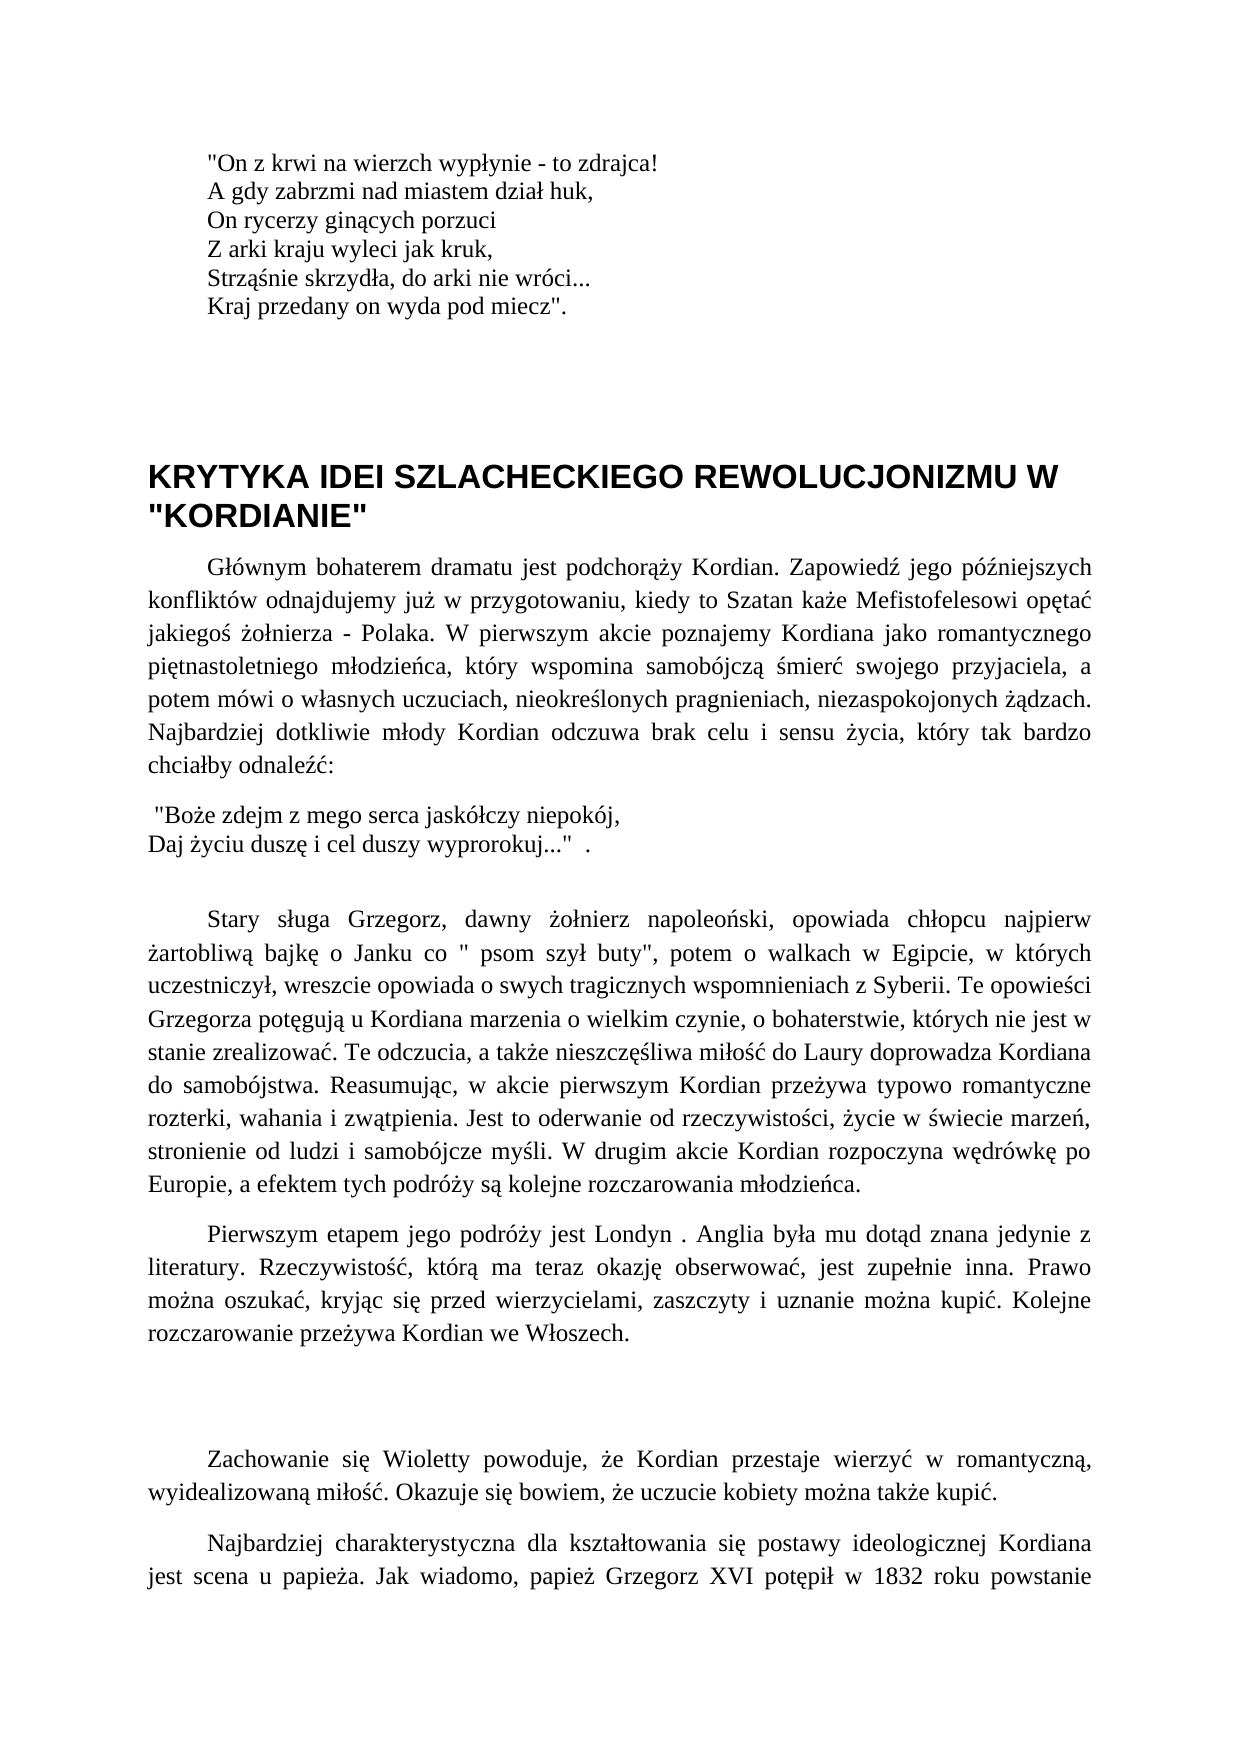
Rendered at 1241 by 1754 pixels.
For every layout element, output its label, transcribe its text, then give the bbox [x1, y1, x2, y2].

text Najbardziej charakterystyczna dla kształtowania się postawy ideologicznej Kordiana jest scena u papieża. Jak wiadomo, papież Grzegorz XVI potępił w 1832 roku powstanie [148, 1528, 1092, 1590]
subtitle KRYTYKA IDEI SZLACHECKIEGO REWOLUCJONIZMU W "KORDIANIE" [148, 457, 1092, 534]
text Pierwszym etapem jego podróży jest Londyn . Anglia była mu dotąd znana jedynie z literatury. Rzeczywistość, którą ma teraz okazję obserwować, jest zupełnie inna. Prawo można oszukać, kryjąc się przed wierzycielami, zaszczyty i uznanie można kupić. Kolejne rozczarowanie przeżywa Kordian we Włoszech. [148, 1219, 1092, 1347]
text Głównym bohaterem dramatu jest podchorąży Kordian. Zapowiedź jego późniejszych konfliktów odnajdujemy już w przygotowaniu, kiedy to Szatan każe Mefistofelesowi opętać jakiegoś żołnierza - Polaka. W pierwszym akcie poznajemy Kordiana jako romantycznego piętnastoletniego młodzieńca, który wspomina samobójczą śmierć swojego przyjaciela, a potem mówi o własnych uczuciach, nieokreślonych pragnieniach, niezaspokojonych żądzach. Najbardziej dotkliwie młody Kordian odczuwa brak celu i sensu życia, który tak bardzo chciałby odnaleźć: [148, 552, 1092, 779]
text "Boże zdejm z mego serca jaskółczy niepokój, Daj życiu duszę i cel duszy wyprorokuj..." . [148, 801, 1092, 858]
text Stary sługa Grzegorz, dawny żołnierz napoleoński, opowiada chłopcu najpierw żartobliwą bajkę o Janku co " psom szył buty", potem o walkach w Egipcie, w których uczestniczył, wreszcie opowiada o swych tragicznych wspomnieniach z Syberii. Te opowieści Grzegorza potęgują u Kordiana marzenia o wielkim czynie, o bohaterstwie, których nie jest w stanie zrealizować. Te odczucia, a także nieszczęśliwa miłość do Laury doprowadza Kordiana do samobójstwa. Reasumując, w akcie pierwszym Kordian przeżywa typowo romantyczne rozterki, wahania i zwątpienia. Jest to oderwanie od rzeczywistości, życie w świecie marzeń, stronienie od ludzi i samobójcze myśli. W drugim akcie Kordian rozpoczyna wędrówkę po Europie, a efektem tych podróży są kolejne rozczarowania młodzieńca. [148, 904, 1092, 1197]
text Zachowanie się Wioletty powoduje, że Kordian przestaje wierzyć w romantyczną, wyidealizowaną miłość. Okazuje się bowiem, że uczucie kobiety można także kupić. [148, 1444, 1092, 1506]
text "On z krwi na wierzch wypłynie - to zdrajca! A gdy zabrzmi nad miastem dział huk, On rycerzy ginących porzuci Z arki kraju wyleci jak kruk, Strząśnie skrzydła, do arki nie wróci... Kraj przedany on wyda pod miecz". [207, 148, 1033, 320]
